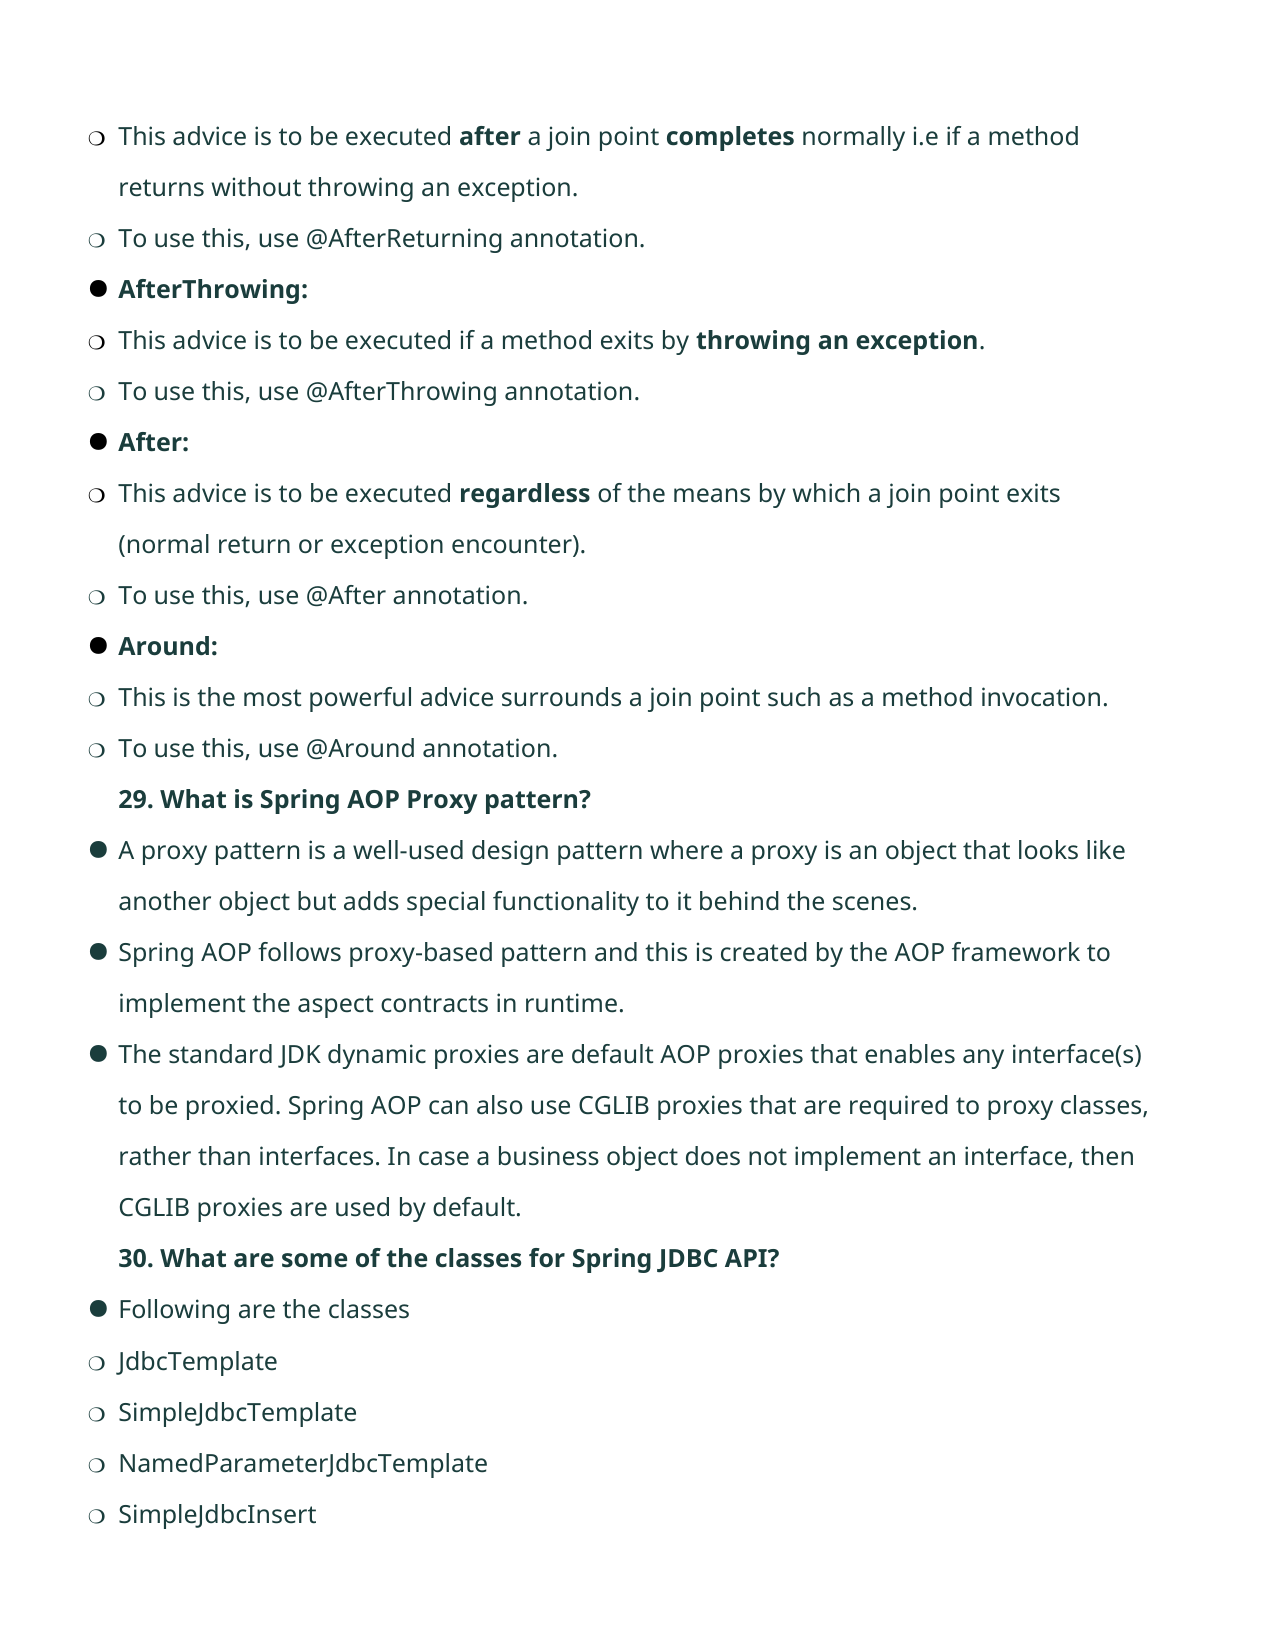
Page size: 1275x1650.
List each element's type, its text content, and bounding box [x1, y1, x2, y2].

list This is the most powerful advice surrounds a join point such as a method invocation. [118, 679, 1157, 714]
subtitle 29. What is Spring AOP Proxy pattern? [118, 782, 1157, 816]
list This advice is to be executed if a method exits by throwing an exception. [118, 322, 1157, 356]
list SimpleJdbcInsert [118, 1496, 1157, 1530]
list SimpleJdbcTemplate [118, 1394, 1157, 1428]
list JdbcTemplate [118, 1343, 1157, 1377]
list The standard JDK dynamic proxies are default AOP proxies that enables any interface(s) to be proxied. Spring AOP can also use CGLIB proxies that are required to proxy classes, rather than interfaces. In case a business object does not implement an interface, then CGLIB proxies are used by default. [118, 1037, 1157, 1224]
subtitle 30. What are some of the classes for Spring JDBC API? [118, 1241, 1157, 1275]
list To use this, use @After annotation. [118, 577, 1157, 612]
list A proxy pattern is a well-used design pattern where a proxy is an object that looks like another object but adds special functionality to it behind the scenes. [118, 833, 1157, 918]
list After: [118, 424, 1157, 458]
list NamedParameterJdbcTemplate [118, 1445, 1157, 1479]
list AfterThrowing: [118, 271, 1157, 305]
list This advice is to be executed after a join point completes normally i.e if a method returns without throwing an exception. [118, 118, 1157, 203]
list To use this, use @AfterReturning annotation. [118, 220, 1157, 254]
list To use this, use @Around annotation. [118, 731, 1157, 765]
list To use this, use @AfterThrowing annotation. [118, 373, 1157, 407]
list This advice is to be executed regardless of the means by which a join point exits (normal return or exception encounter). [118, 475, 1157, 561]
list Spring AOP follows proxy-based pattern and this is created by the AOP framework to implement the aspect contracts in runtime. [118, 935, 1157, 1020]
list Following are the classes [118, 1292, 1157, 1326]
list Around: [118, 628, 1157, 663]
